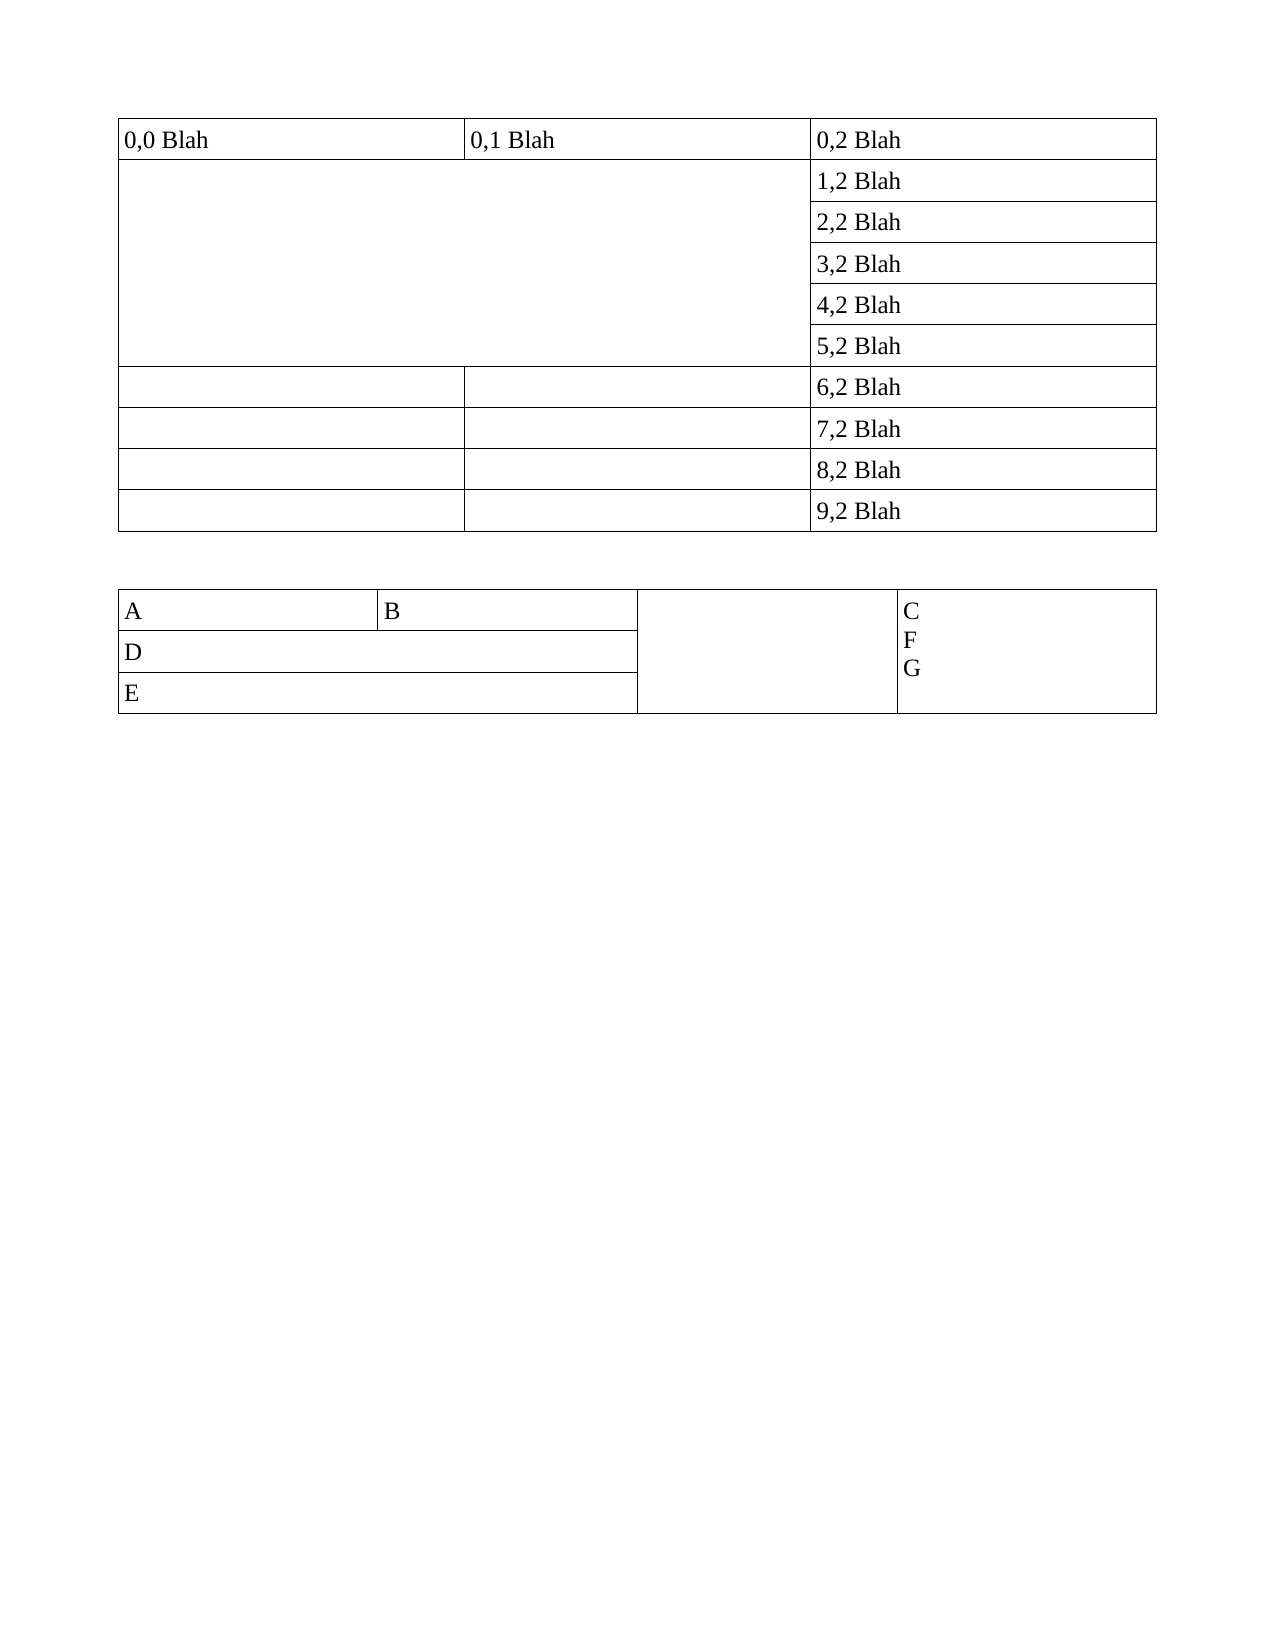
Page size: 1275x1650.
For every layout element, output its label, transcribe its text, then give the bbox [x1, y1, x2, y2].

table_header 0,2 Blah [811, 119, 1156, 159]
table_cell 2,2 Blah [811, 202, 1156, 242]
table_cell [119, 160, 810, 366]
table_cell 1,2 Blah [811, 160, 1156, 201]
table_cell [119, 449, 464, 489]
table_cell [465, 367, 810, 407]
table_cell 3,2 Blah [811, 243, 1156, 283]
table_header A [119, 590, 377, 630]
table_cell [465, 449, 810, 489]
table_cell [119, 490, 464, 531]
table_cell [119, 408, 464, 448]
table_header C F G [898, 590, 1156, 713]
table_cell 7,2 Blah [811, 408, 1156, 448]
table_header B [378, 590, 637, 630]
table_cell 4,2 Blah [811, 284, 1156, 324]
table_cell D [119, 631, 637, 672]
table_header 0,0 Blah [119, 119, 464, 159]
table_cell E [119, 673, 637, 713]
table_cell 8,2 Blah [811, 449, 1156, 489]
table_cell [465, 408, 810, 448]
table_header 0,1 Blah [465, 119, 810, 159]
table_header [638, 590, 897, 713]
table_cell [119, 367, 464, 407]
table_cell 5,2 Blah [811, 325, 1156, 366]
table_cell [465, 490, 810, 531]
table_cell 9,2 Blah [811, 490, 1156, 531]
table_cell 6,2 Blah [811, 367, 1156, 407]
